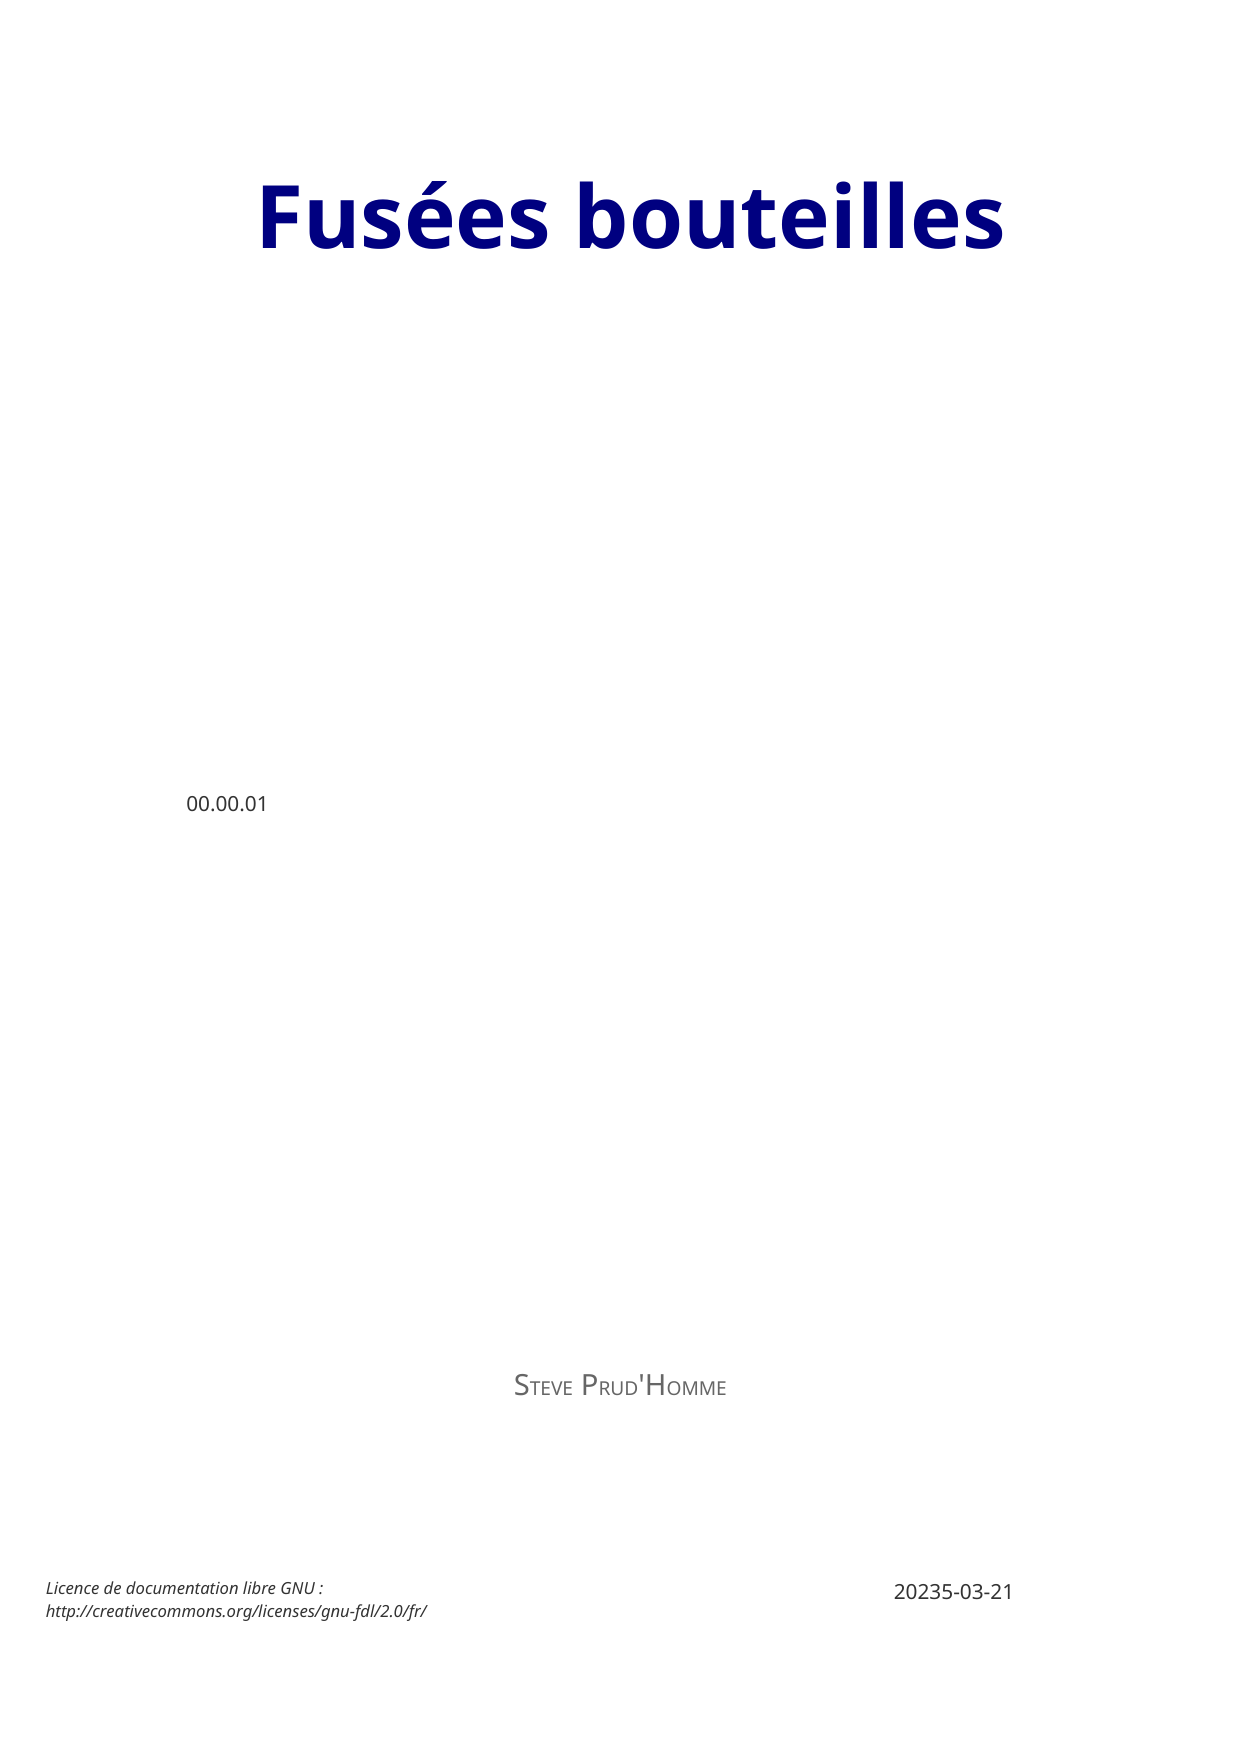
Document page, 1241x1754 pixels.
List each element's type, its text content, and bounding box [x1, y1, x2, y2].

text 00.00.01 [186, 789, 481, 818]
text 20235-03-21 [893, 1577, 1189, 1605]
text Steve Prud'Homme [279, 1364, 962, 1404]
title Fusées bouteilles [58, 155, 1202, 274]
text Licence de documentation libre GNU : http://creativecommons.org/licenses/gnu-fdl/2.0/fr/ [46, 1577, 680, 1622]
